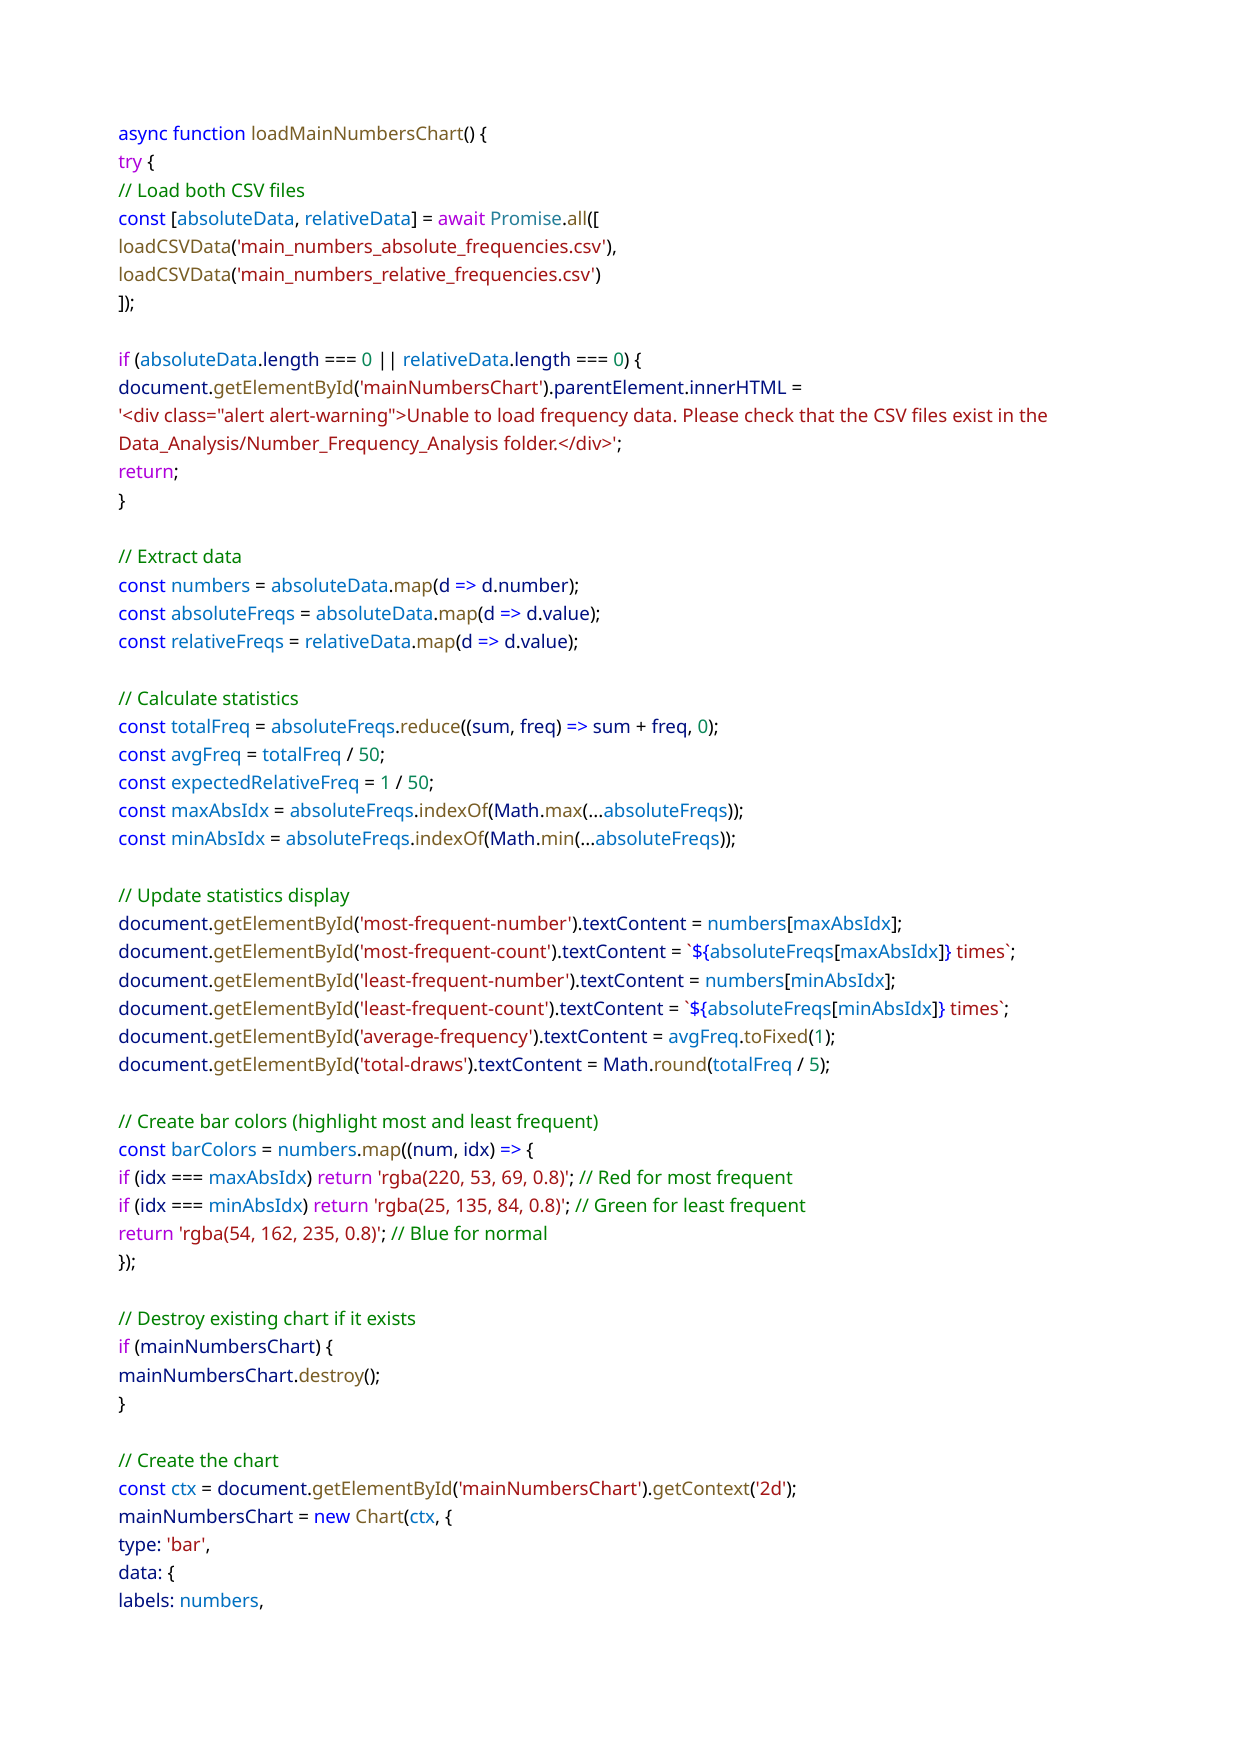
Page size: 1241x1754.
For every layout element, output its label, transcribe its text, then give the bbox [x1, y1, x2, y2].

text if (idx === maxAbsIdx) return 'rgba(220, 53, 69, 0.8)'; // Red for most frequent [118, 1162, 1122, 1190]
text if (idx === minAbsIdx) return 'rgba(25, 135, 84, 0.8)'; // Green for least frequent [118, 1190, 1122, 1218]
text document.getElementById('most-frequent-count').textContent = `${absoluteFreqs[maxAbsIdx]} times`; [118, 936, 1122, 964]
text // Create bar colors (highlight most and least frequent) [118, 1106, 1122, 1134]
text // Create the chart [118, 1444, 1122, 1472]
text document.getElementById('most-frequent-number').textContent = numbers[maxAbsIdx]; [118, 908, 1122, 936]
text type: 'bar', [118, 1529, 1122, 1557]
text // Load both CSV files [118, 174, 1122, 202]
text const totalFreq = absoluteFreqs.reduce((sum, freq) => sum + freq, 0); [118, 711, 1122, 739]
text const relativeFreqs = relativeData.map(d => d.value); [118, 626, 1122, 654]
text const numbers = absoluteData.map(d => d.number); [118, 569, 1122, 597]
text const ctx = document.getElementById('mainNumbersChart').getContext('2d'); [118, 1472, 1122, 1501]
text // Calculate statistics [118, 682, 1122, 711]
text loadCSVData('main_numbers_relative_frequencies.csv') [118, 259, 1122, 287]
text // Extract data [118, 541, 1122, 569]
text document.getElementById('mainNumbersChart').parentElement.innerHTML = [118, 372, 1122, 400]
text try { [118, 146, 1122, 174]
text return; [118, 456, 1122, 484]
text loadCSVData('main_numbers_absolute_frequencies.csv'), [118, 231, 1122, 259]
text } [118, 1387, 1122, 1416]
text if (absoluteData.length === 0 || relativeData.length === 0) { [118, 344, 1122, 372]
text labels: numbers, [118, 1585, 1122, 1613]
text const [absoluteData, relativeData] = await Promise.all([ [118, 202, 1122, 231]
text mainNumbersChart = new Chart(ctx, { [118, 1501, 1122, 1529]
text mainNumbersChart.destroy(); [118, 1359, 1122, 1387]
text document.getElementById('least-frequent-count').textContent = `${absoluteFreqs[minAbsIdx]} times`; [118, 992, 1122, 1021]
text const avgFreq = totalFreq / 50; [118, 739, 1122, 767]
text const minAbsIdx = absoluteFreqs.indexOf(Math.min(...absoluteFreqs)); [118, 823, 1122, 851]
text } [118, 484, 1122, 512]
text ]); [118, 287, 1122, 315]
text }); [118, 1246, 1122, 1274]
text document.getElementById('least-frequent-number').textContent = numbers[minAbsIdx]; [118, 964, 1122, 992]
text document.getElementById('total-draws').textContent = Math.round(totalFreq / 5); [118, 1049, 1122, 1077]
text if (mainNumbersChart) { [118, 1331, 1122, 1359]
text '<div class="alert alert-warning">Unable to load frequency data. Please check that the CSV files exist in the Data_Analysis/Number_Frequency_Analysis folder.</div>'; [118, 400, 1122, 456]
text const absoluteFreqs = absoluteData.map(d => d.value); [118, 597, 1122, 626]
text data: { [118, 1557, 1122, 1585]
text const barColors = numbers.map((num, idx) => { [118, 1134, 1122, 1162]
text return 'rgba(54, 162, 235, 0.8)'; // Blue for normal [118, 1218, 1122, 1246]
text // Update statistics display [118, 880, 1122, 908]
text async function loadMainNumbersChart() { [118, 118, 1122, 146]
text // Destroy existing chart if it exists [118, 1303, 1122, 1331]
text const maxAbsIdx = absoluteFreqs.indexOf(Math.max(...absoluteFreqs)); [118, 795, 1122, 823]
text document.getElementById('average-frequency').textContent = avgFreq.toFixed(1); [118, 1021, 1122, 1049]
text const expectedRelativeFreq = 1 / 50; [118, 767, 1122, 795]
